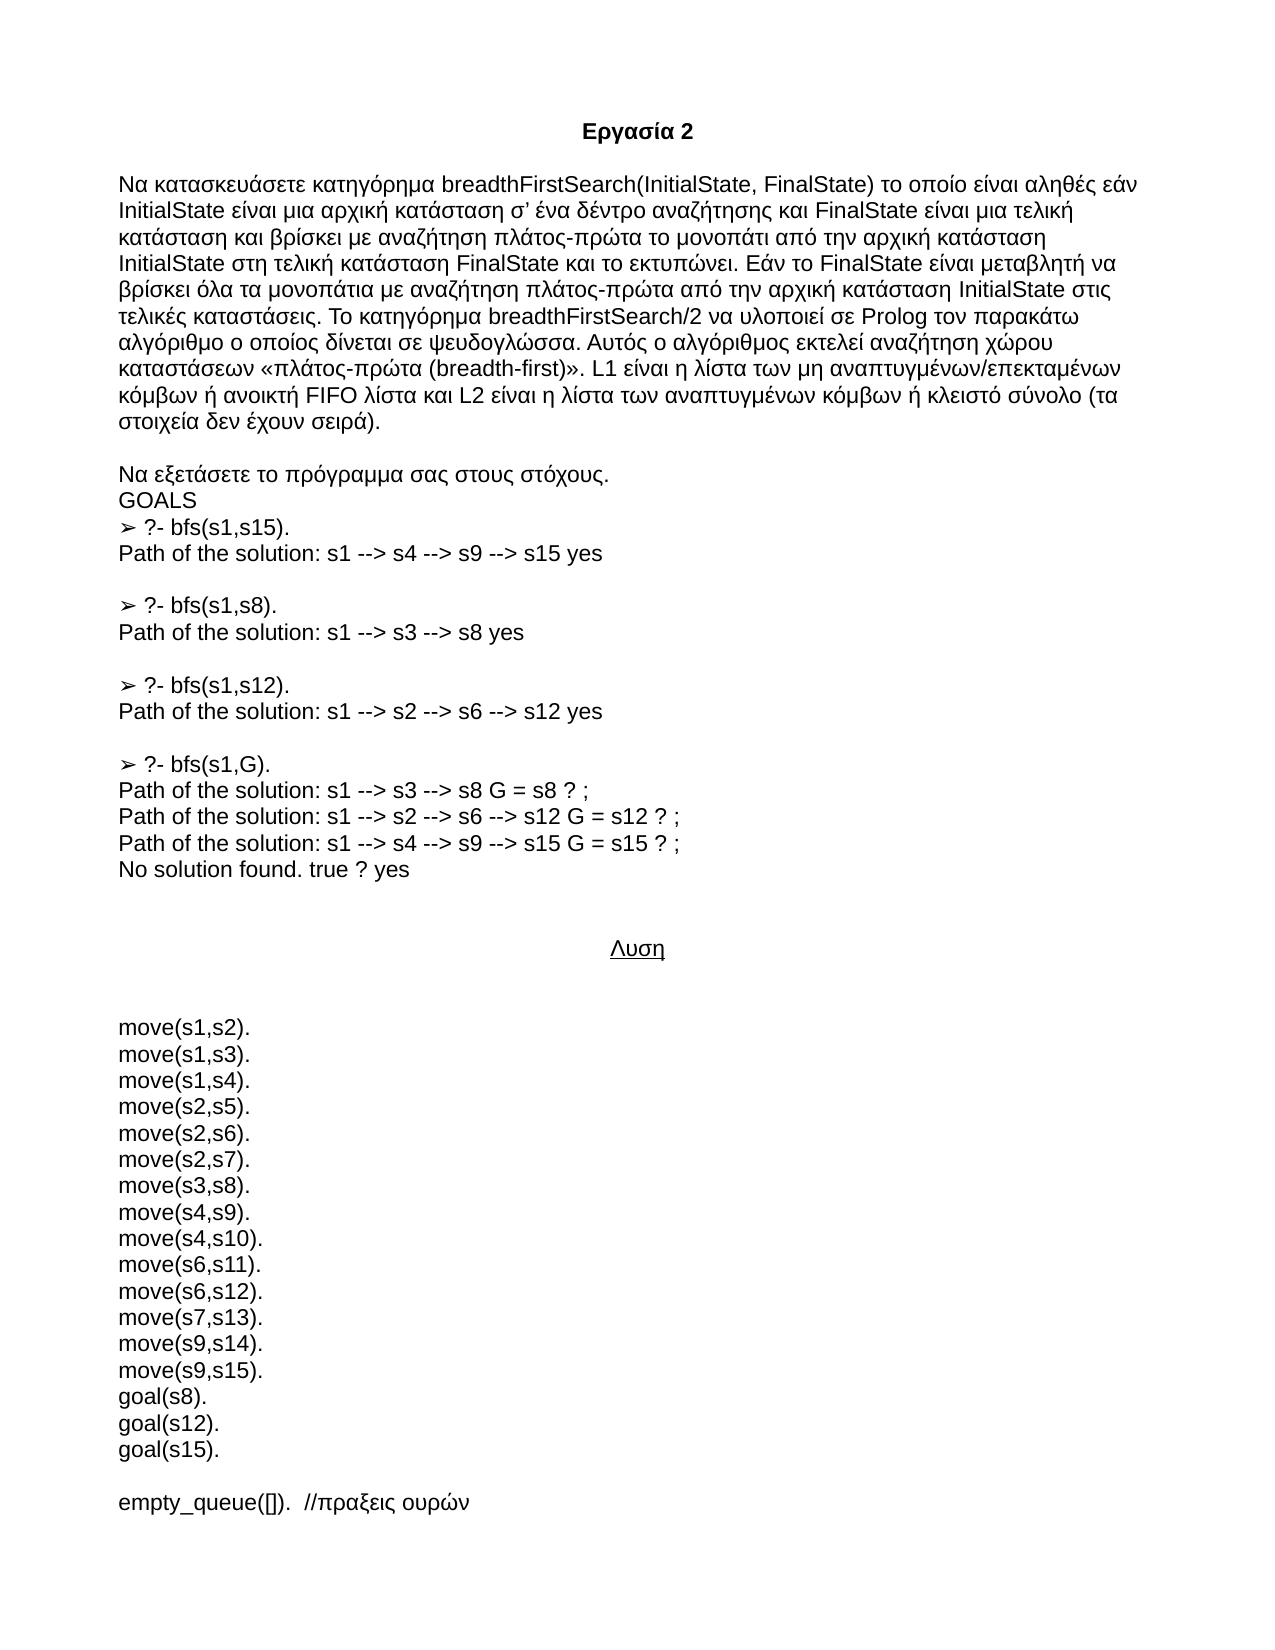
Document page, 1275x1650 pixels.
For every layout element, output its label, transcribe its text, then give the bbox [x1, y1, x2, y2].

text move(s4,s10). [118, 1225, 1157, 1251]
text Λυση [118, 935, 1157, 961]
text ➢ ?- bfs(s1,G). [118, 751, 1157, 777]
text move(s1,s3). [118, 1041, 1157, 1067]
text Path of the solution: s1 --> s4 --> s9 --> s15 yes [118, 540, 1157, 566]
text move(s2,s7). [118, 1146, 1157, 1172]
text No solution found. true ? yes [118, 856, 1157, 882]
text move(s6,s12). [118, 1278, 1157, 1304]
text move(s6,s11). [118, 1251, 1157, 1278]
text GOALS [118, 487, 1157, 513]
text move(s4,s9). [118, 1199, 1157, 1225]
text Path of the solution: s1 --> s3 --> s8 G = s8 ? ; [118, 777, 1157, 803]
text goal(s15). [118, 1436, 1157, 1462]
text Path of the solution: s1 --> s2 --> s6 --> s12 yes [118, 698, 1157, 724]
text move(s3,s8). [118, 1172, 1157, 1199]
text ➢ ?- bfs(s1,s12). [118, 672, 1157, 698]
text Path of the solution: s1 --> s3 --> s8 yes [118, 619, 1157, 645]
text move(s9,s14). [118, 1330, 1157, 1357]
text move(s2,s6). [118, 1119, 1157, 1146]
text empty_queue([]). //πραξεις ουρών [118, 1488, 1157, 1515]
text ➢ ?- bfs(s1,s8). [118, 592, 1157, 619]
text move(s1,s4). [118, 1067, 1157, 1093]
text Να κατασκευάσετε κατηγόρημα breadthFirstSearch(InitialState, FinalState) το οποίο είναι αληθές εάν InitialState είναι μια αρχική κατάσταση σ’ ένα δέντρο αναζήτησης και FinalState είναι μια τελική κατάσταση και βρίσκει με αναζήτηση πλάτος-πρώτα το μονοπάτι από την αρχική κατάσταση InitialState στη τελική κατάσταση FinalState και το εκτυπώνει. Εάν το FinalState είναι μεταβλητή να βρίσκει όλα τα μονοπάτια με αναζήτηση πλάτος-πρώτα από την αρχική κατάσταση InitialState στις τελικές καταστάσεις. Το κατηγόρημα breadthFirstSearch/2 να υλοποιεί σε Prolog τον παρακάτω αλγόριθμο ο οποίος δίνεται σε ψευδογλώσσα. Αυτός ο αλγόριθμος εκτελεί αναζήτηση χώρου καταστάσεων «πλάτος-πρώτα (breadth-first)». L1 είναι η λίστα των μη αναπτυγμένων/επεκταμένων κόμβων ή ανοικτή FIFO λίστα και L2 είναι η λίστα των αναπτυγμένων κόμβων ή κλειστό σύνολο (τα στοιχεία δεν έχουν σειρά). [118, 171, 1157, 434]
text move(s1,s2). [118, 1014, 1157, 1041]
text move(s2,s5). [118, 1093, 1157, 1119]
text goal(s12). [118, 1409, 1157, 1436]
text Path of the solution: s1 --> s4 --> s9 --> s15 G = s15 ? ; [118, 830, 1157, 856]
text ➢ ?- bfs(s1,s15). [118, 513, 1157, 540]
text goal(s8). [118, 1383, 1157, 1409]
text Path of the solution: s1 --> s2 --> s6 --> s12 G = s12 ? ; [118, 803, 1157, 830]
text move(s7,s13). [118, 1304, 1157, 1330]
text Εργασία 2 [118, 118, 1157, 144]
text Να εξετάσετε το πρόγραμμα σας στους στόχους. [118, 461, 1157, 487]
text move(s9,s15). [118, 1357, 1157, 1383]
